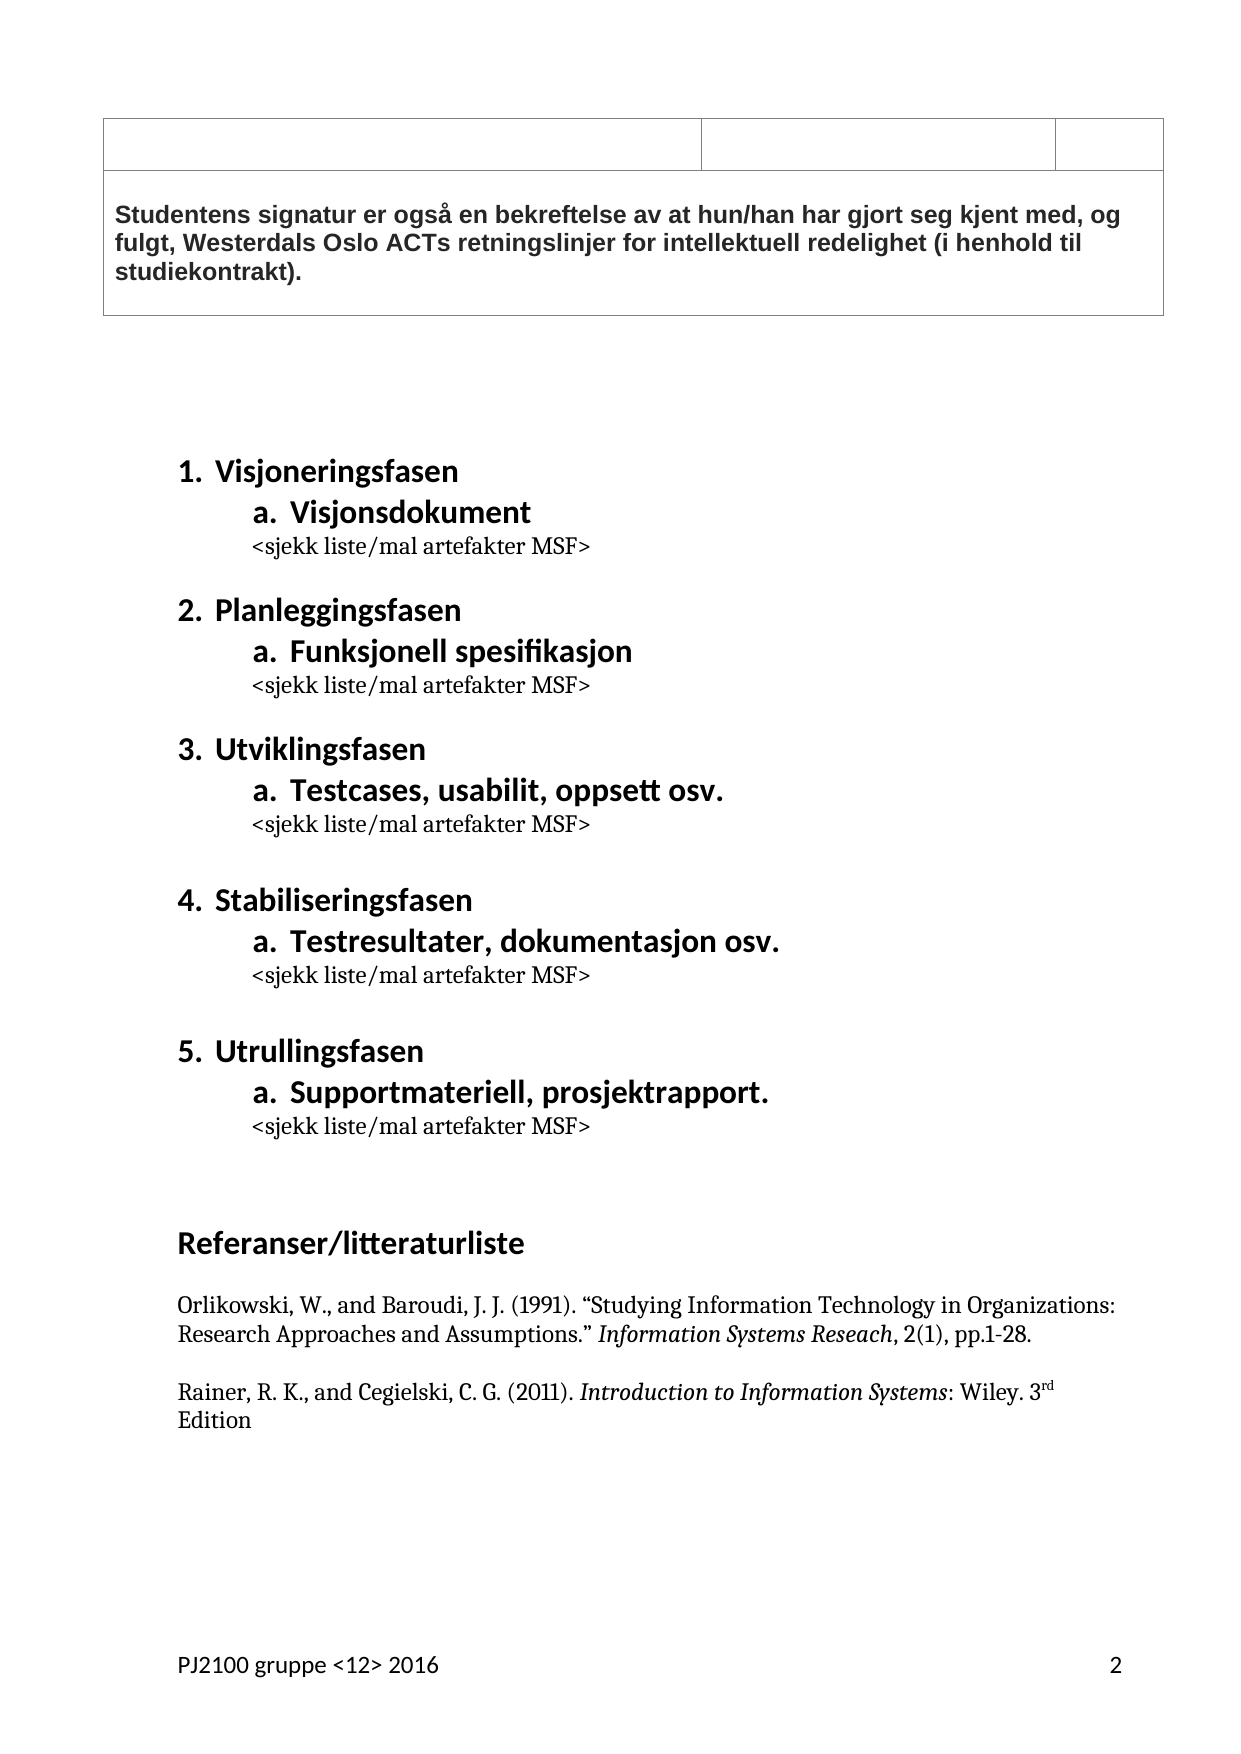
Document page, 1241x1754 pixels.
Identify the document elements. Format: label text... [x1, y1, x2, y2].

text Orlikowski, W., and Baroudi, J. J. (1991). “Studying Information Technology in Organizations: Research Approaches and Assumptions.” Information Systems Reseach, 2(1), pp.1-28. [177, 1291, 1122, 1349]
subtitle Planleggingsfasen [177, 589, 1122, 630]
text Rainer, R. K., and Cegielski, C. G. (2011). Introduction to Information Systems: Wiley. 3rd Edition [177, 1377, 1122, 1435]
subtitle Referanser/litteraturliste [177, 1222, 1122, 1262]
text <sjekk liste/mal artefakter MSF> [177, 1112, 1122, 1140]
text <sjekk liste/mal artefakter MSF> [177, 671, 1122, 699]
text <sjekk liste/mal artefakter MSF> [177, 961, 1122, 989]
subtitle Testresultater, dokumentasjon osv. [252, 920, 1122, 961]
subtitle Utviklingsfasen [177, 728, 1122, 769]
subtitle Supportmateriell, prosjektrapport. [252, 1071, 1122, 1112]
subtitle Stabiliseringsfasen [177, 879, 1122, 920]
subtitle Visjonsdokument [252, 491, 1122, 532]
subtitle Funksjonell spesifikasjon [252, 630, 1122, 671]
subtitle Utrullingsfasen [177, 1030, 1122, 1071]
table_cell [1056, 119, 1163, 170]
text <sjekk liste/mal artefakter MSF> [177, 810, 1122, 838]
subtitle Visjoneringsfasen [177, 450, 1122, 491]
table_cell Studentens signatur er også en bekreftelse av at hun/han har gjort seg kjent med, og fulgt, Westerdals Oslo ACTs retningslinjer for intellektuell redelighet (i henhold til studiekontrakt). [104, 171, 1163, 314]
text <sjekk liste/mal artefakter MSF> [177, 532, 1122, 561]
subtitle Testcases, usabilit, oppsett osv. [252, 769, 1122, 810]
table_cell [104, 119, 701, 170]
table_cell [702, 119, 1055, 170]
